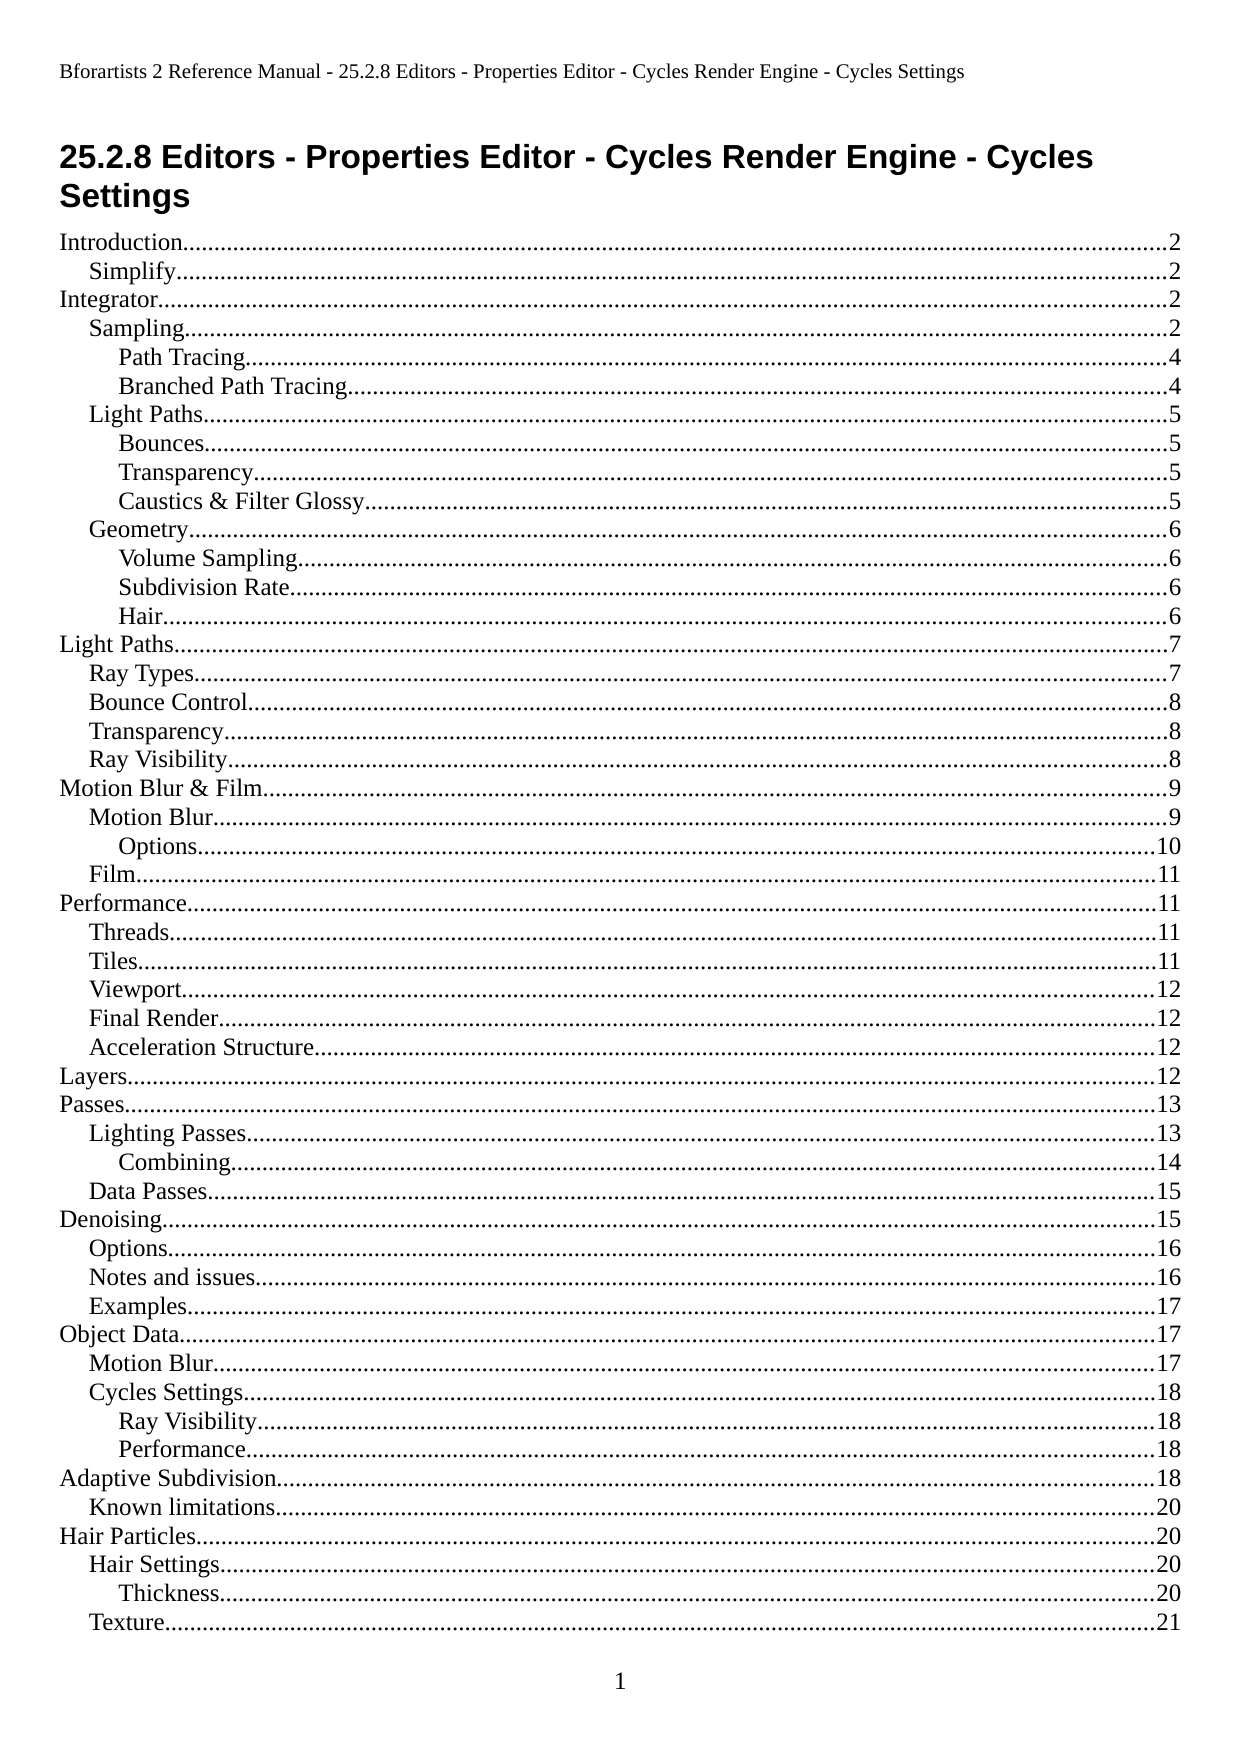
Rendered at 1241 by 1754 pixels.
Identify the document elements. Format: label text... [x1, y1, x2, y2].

text Data Passes 15 [88, 1176, 1181, 1204]
text Integrator 2 [59, 284, 1181, 313]
text Transparency 5 [118, 457, 1181, 486]
text Threads 11 [88, 917, 1181, 946]
text Viewport 12 [88, 974, 1181, 1003]
text Branched Path Tracing 4 [118, 371, 1181, 399]
text Performance 18 [118, 1434, 1181, 1463]
text Options 16 [88, 1233, 1181, 1262]
text Denoising 15 [59, 1204, 1181, 1233]
text Path Tracing 4 [118, 342, 1181, 371]
text Light Paths 7 [59, 629, 1181, 658]
text Notes and issues 16 [88, 1262, 1181, 1291]
text Lighting Passes 13 [88, 1118, 1181, 1147]
text Options 10 [118, 831, 1181, 859]
text Tiles 11 [88, 946, 1181, 974]
text Sampling 2 [88, 313, 1181, 342]
text Known limitations 20 [88, 1492, 1181, 1521]
text Subdivision Rate 6 [118, 572, 1181, 601]
text Layers 12 [59, 1061, 1181, 1089]
text Hair 6 [118, 601, 1181, 629]
text Ray Visibility 8 [88, 744, 1181, 773]
text Final Render 12 [88, 1003, 1181, 1032]
text Object Data 17 [59, 1319, 1181, 1348]
text Ray Visibility 18 [118, 1406, 1181, 1434]
text Ray Types 7 [88, 658, 1181, 687]
text Motion Blur 9 [88, 802, 1181, 831]
text Transparency 8 [88, 716, 1181, 744]
text Performance 11 [59, 888, 1181, 917]
text Motion Blur & Film 9 [59, 773, 1181, 802]
text Geometry 6 [88, 514, 1181, 543]
text Hair Settings 20 [88, 1549, 1181, 1578]
text Light Paths 5 [88, 399, 1181, 428]
text Film 11 [88, 859, 1181, 888]
subtitle 25.2.8 Editors - Properties Editor - Cycles Render Engine - Cycles Settings [59, 138, 1181, 214]
text Volume Sampling 6 [118, 543, 1181, 572]
text Texture 21 [88, 1607, 1181, 1636]
text Acceleration Structure 12 [88, 1032, 1181, 1061]
text Bounce Control 8 [88, 687, 1181, 716]
text Simplify 2 [88, 256, 1181, 284]
text Introduction 2 [59, 227, 1181, 256]
text Cycles Settings 18 [88, 1377, 1181, 1406]
text Thickness 20 [118, 1578, 1181, 1607]
text Motion Blur 17 [88, 1348, 1181, 1377]
text Hair Particles 20 [59, 1521, 1181, 1549]
text Caustics & Filter Glossy 5 [118, 486, 1181, 514]
text Examples 17 [88, 1291, 1181, 1319]
text Bounces 5 [118, 428, 1181, 457]
text Combining 14 [118, 1147, 1181, 1176]
text Adaptive Subdivision 18 [59, 1463, 1181, 1492]
text Passes 13 [59, 1089, 1181, 1118]
